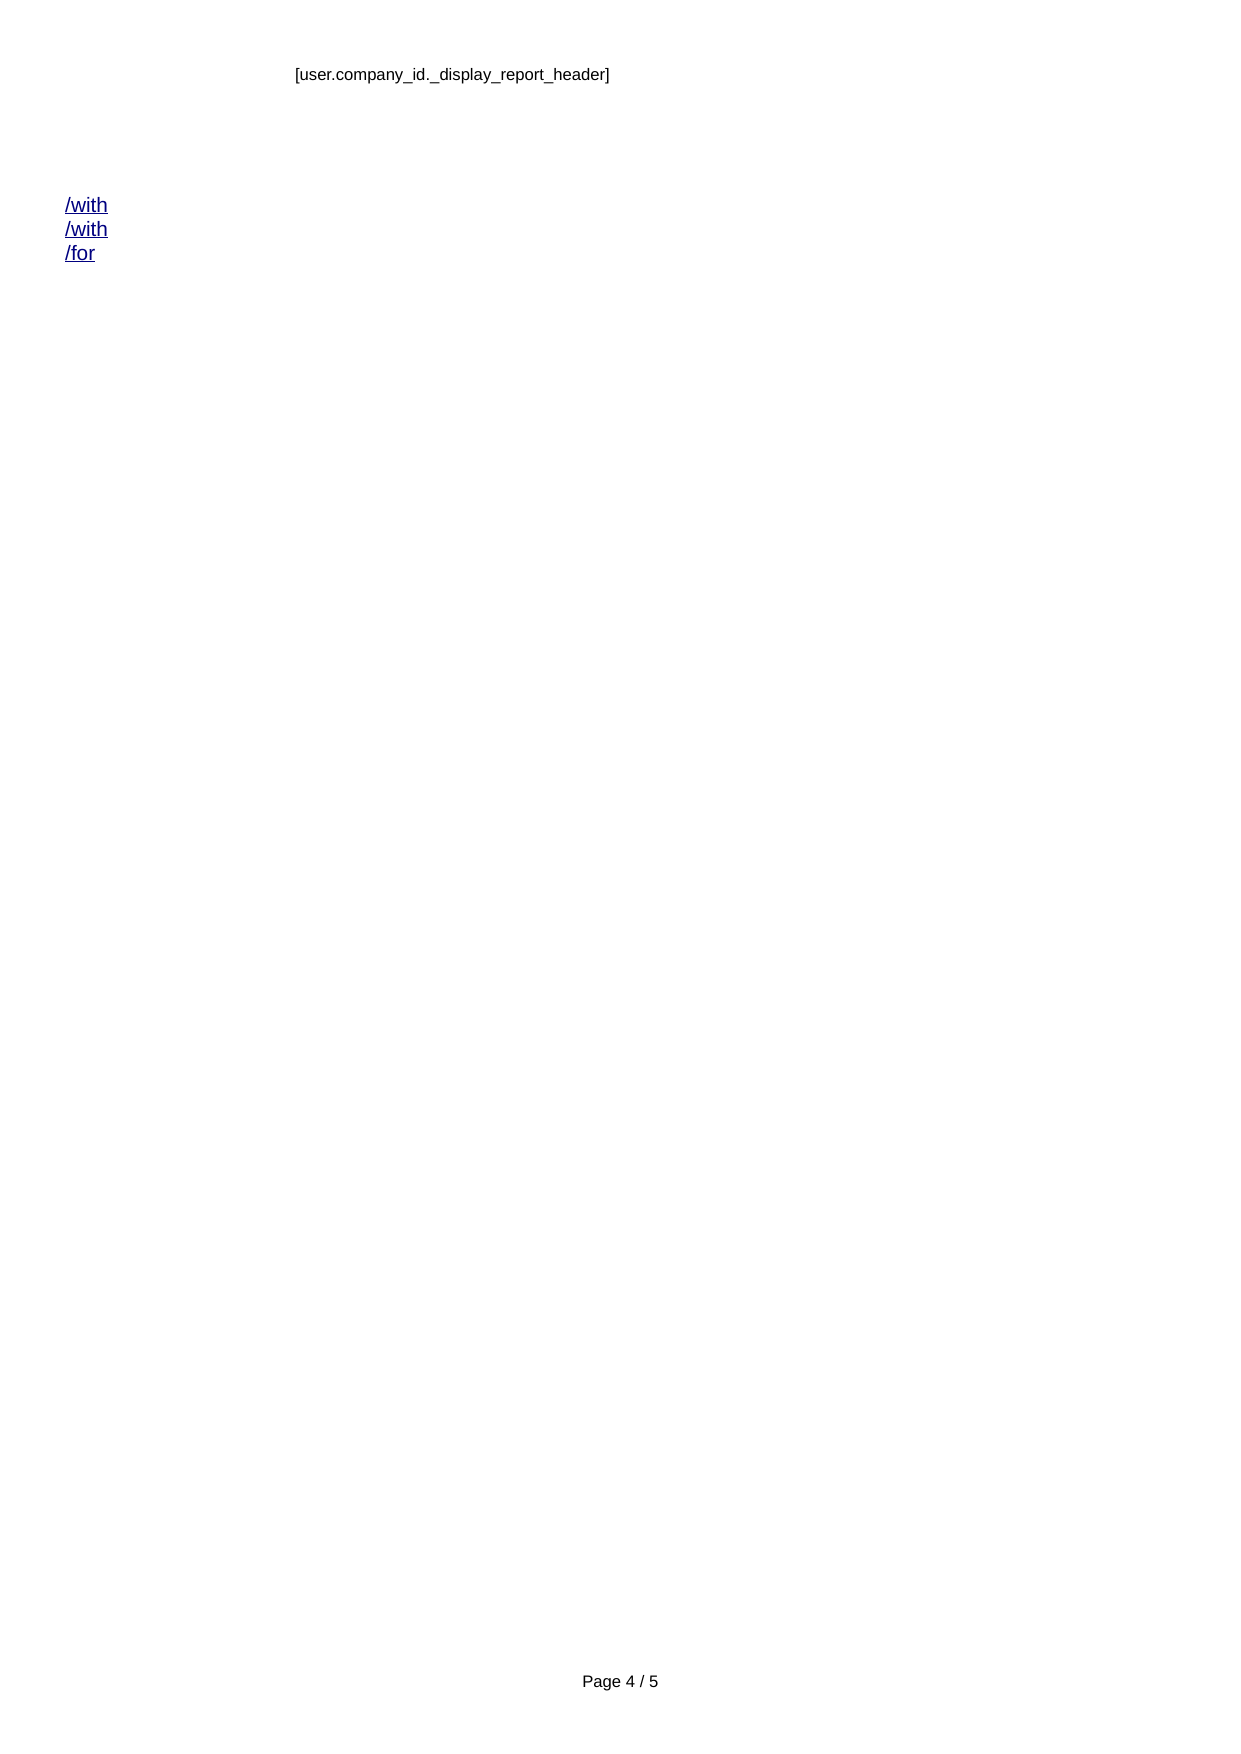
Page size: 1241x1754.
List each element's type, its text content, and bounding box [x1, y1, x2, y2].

text /with [65, 192, 1175, 216]
text /for [65, 240, 1175, 264]
text /with [65, 216, 1175, 240]
